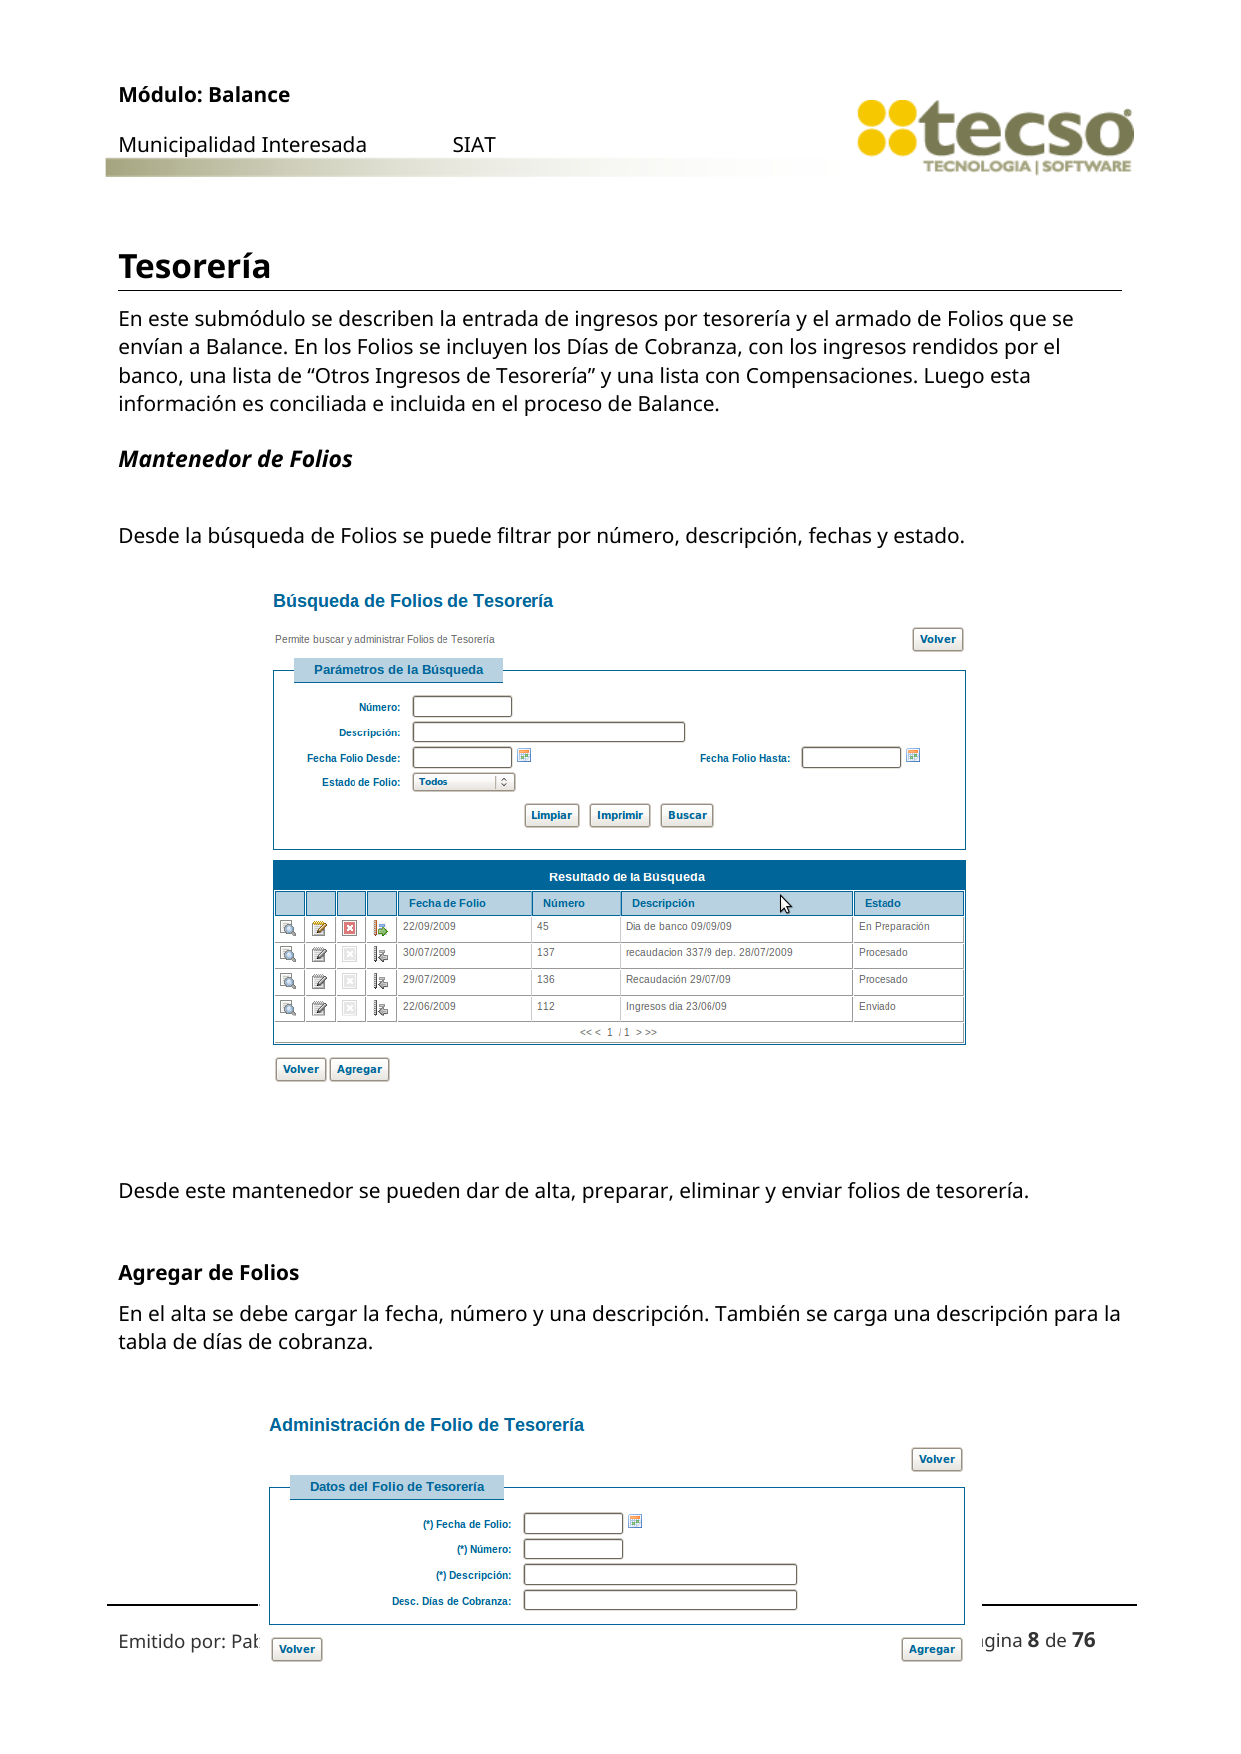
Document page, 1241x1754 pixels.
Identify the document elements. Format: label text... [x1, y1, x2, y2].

text Desde la búsqueda de Folios se puede filtrar por número, descripción, fechas y estado. [118, 521, 1122, 549]
picture [259, 1413, 981, 1670]
text Desde este mantenedor se pueden dar de alta, preparar, eliminar y enviar folios de tesorería. [118, 1176, 1122, 1204]
text En este submódulo se describen la entrada de ingresos por tesorería y el armado de Folios que se envían a Balance. En los Folios se incluyen los Días de Cobranza, con los ingresos rendidos por el banco, una lista de “Otros Ingresos de Tesorería” y una lista con Compensaciones. Luego esta información es conciliada e incluida en el proceso de Balance. [118, 304, 1122, 418]
picture [105, 100, 1134, 177]
text En el alta se debe cargar la fecha, número y una descripción. También se carga una descripción para la tabla de días de cobranza. [118, 1299, 1122, 1356]
subtitle Mantenedor de Folios [118, 443, 1122, 474]
text Agregar de Folios [118, 1258, 1122, 1286]
picture [266, 590, 975, 1087]
subtitle Tesorería [118, 243, 1122, 290]
